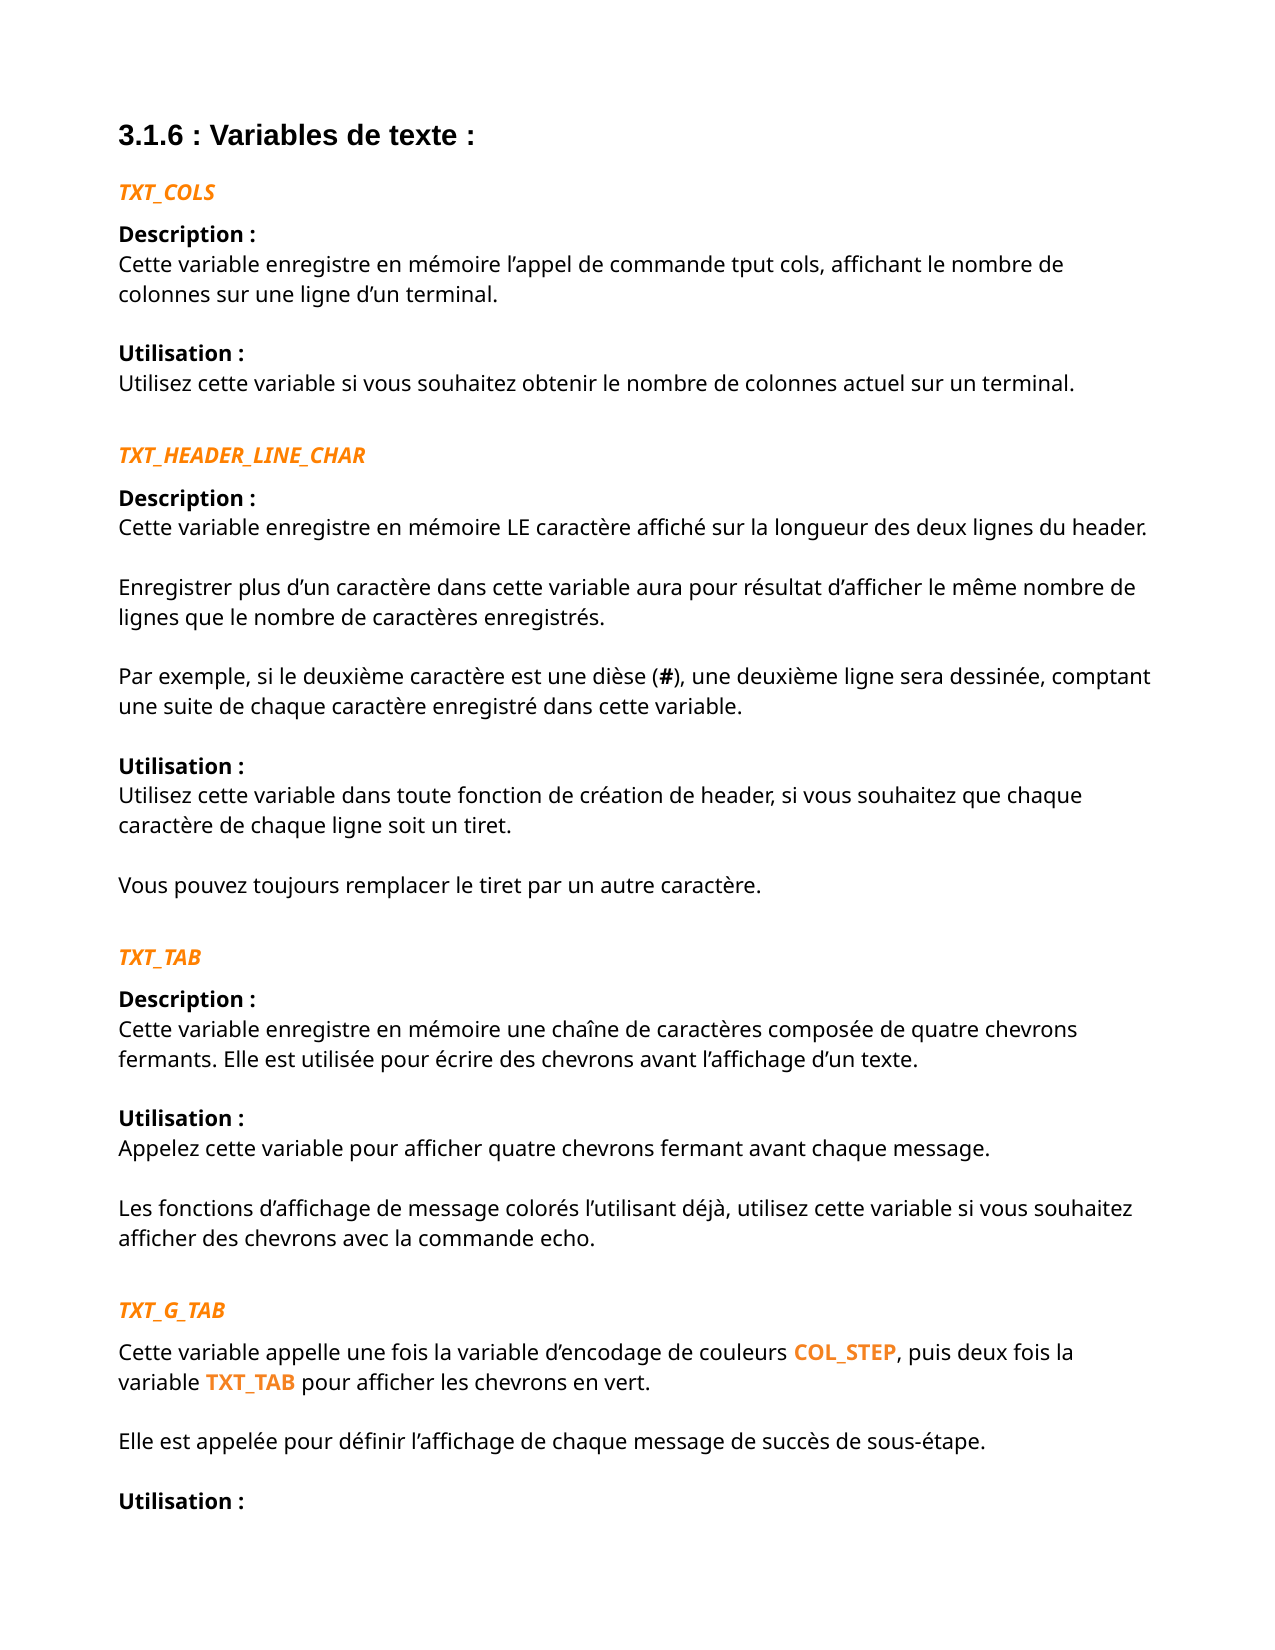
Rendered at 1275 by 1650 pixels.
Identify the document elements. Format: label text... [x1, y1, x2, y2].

text Utilisation : [118, 1103, 1157, 1133]
text Description : [118, 219, 1157, 249]
subtitle 3.1.6 : Variables de texte : [118, 118, 1157, 152]
text Appelez cette variable pour afficher quatre chevrons fermant avant chaque message. [118, 1133, 1157, 1163]
text Par exemple, si le deuxième caractère est une dièse (#), une deuxième ligne sera dessinée, comptant une suite de chaque caractère enregistré dans cette variable. [118, 661, 1157, 721]
text Description : [118, 482, 1157, 512]
text Les fonctions d’affichage de message colorés l’utilisant déjà, utilisez cette variable si vous souhaitez afficher des chevrons avec la commande echo. [118, 1193, 1157, 1252]
subtitle TXT_TAB [118, 942, 1157, 972]
text Cette variable enregistre en mémoire LE caractère affiché sur la longueur des deux lignes du header. [118, 512, 1157, 542]
text Utilisez cette variable si vous souhaitez obtenir le nombre de colonnes actuel sur un terminal. [118, 368, 1157, 398]
text Utilisez cette variable dans toute fonction de création de header, si vous souhaitez que chaque caractère de chaque ligne soit un tiret. [118, 780, 1157, 840]
text Utilisation : [118, 751, 1157, 780]
text Cette variable enregistre en mémoire l’appel de commande tput cols, affichant le nombre de colonnes sur une ligne d’un terminal. [118, 249, 1157, 308]
text Vous pouvez toujours remplacer le tiret par un autre caractère. [118, 870, 1157, 899]
subtitle TXT_HEADER_LINE_CHAR [118, 440, 1157, 470]
text Cette variable enregistre en mémoire une chaîne de caractères composée de quatre chevrons fermants. Elle est utilisée pour écrire des chevrons avant l’affichage d’un texte. [118, 1014, 1157, 1073]
text Description : [118, 984, 1157, 1014]
subtitle TXT_G_TAB [118, 1294, 1157, 1324]
subtitle TXT_COLS [118, 177, 1157, 207]
text Elle est appelée pour définir l’affichage de chaque message de succès de sous-étape. [118, 1426, 1157, 1456]
text Utilisation : [118, 1486, 1157, 1516]
text Cette variable appelle une fois la variable d’encodage de couleurs COL_STEP, puis deux fois la variable TXT_TAB pour afficher les chevrons en vert. [118, 1337, 1157, 1396]
text Enregistrer plus d’un caractère dans cette variable aura pour résultat d’afficher le même nombre de lignes que le nombre de caractères enregistrés. [118, 572, 1157, 631]
text Utilisation : [118, 338, 1157, 368]
